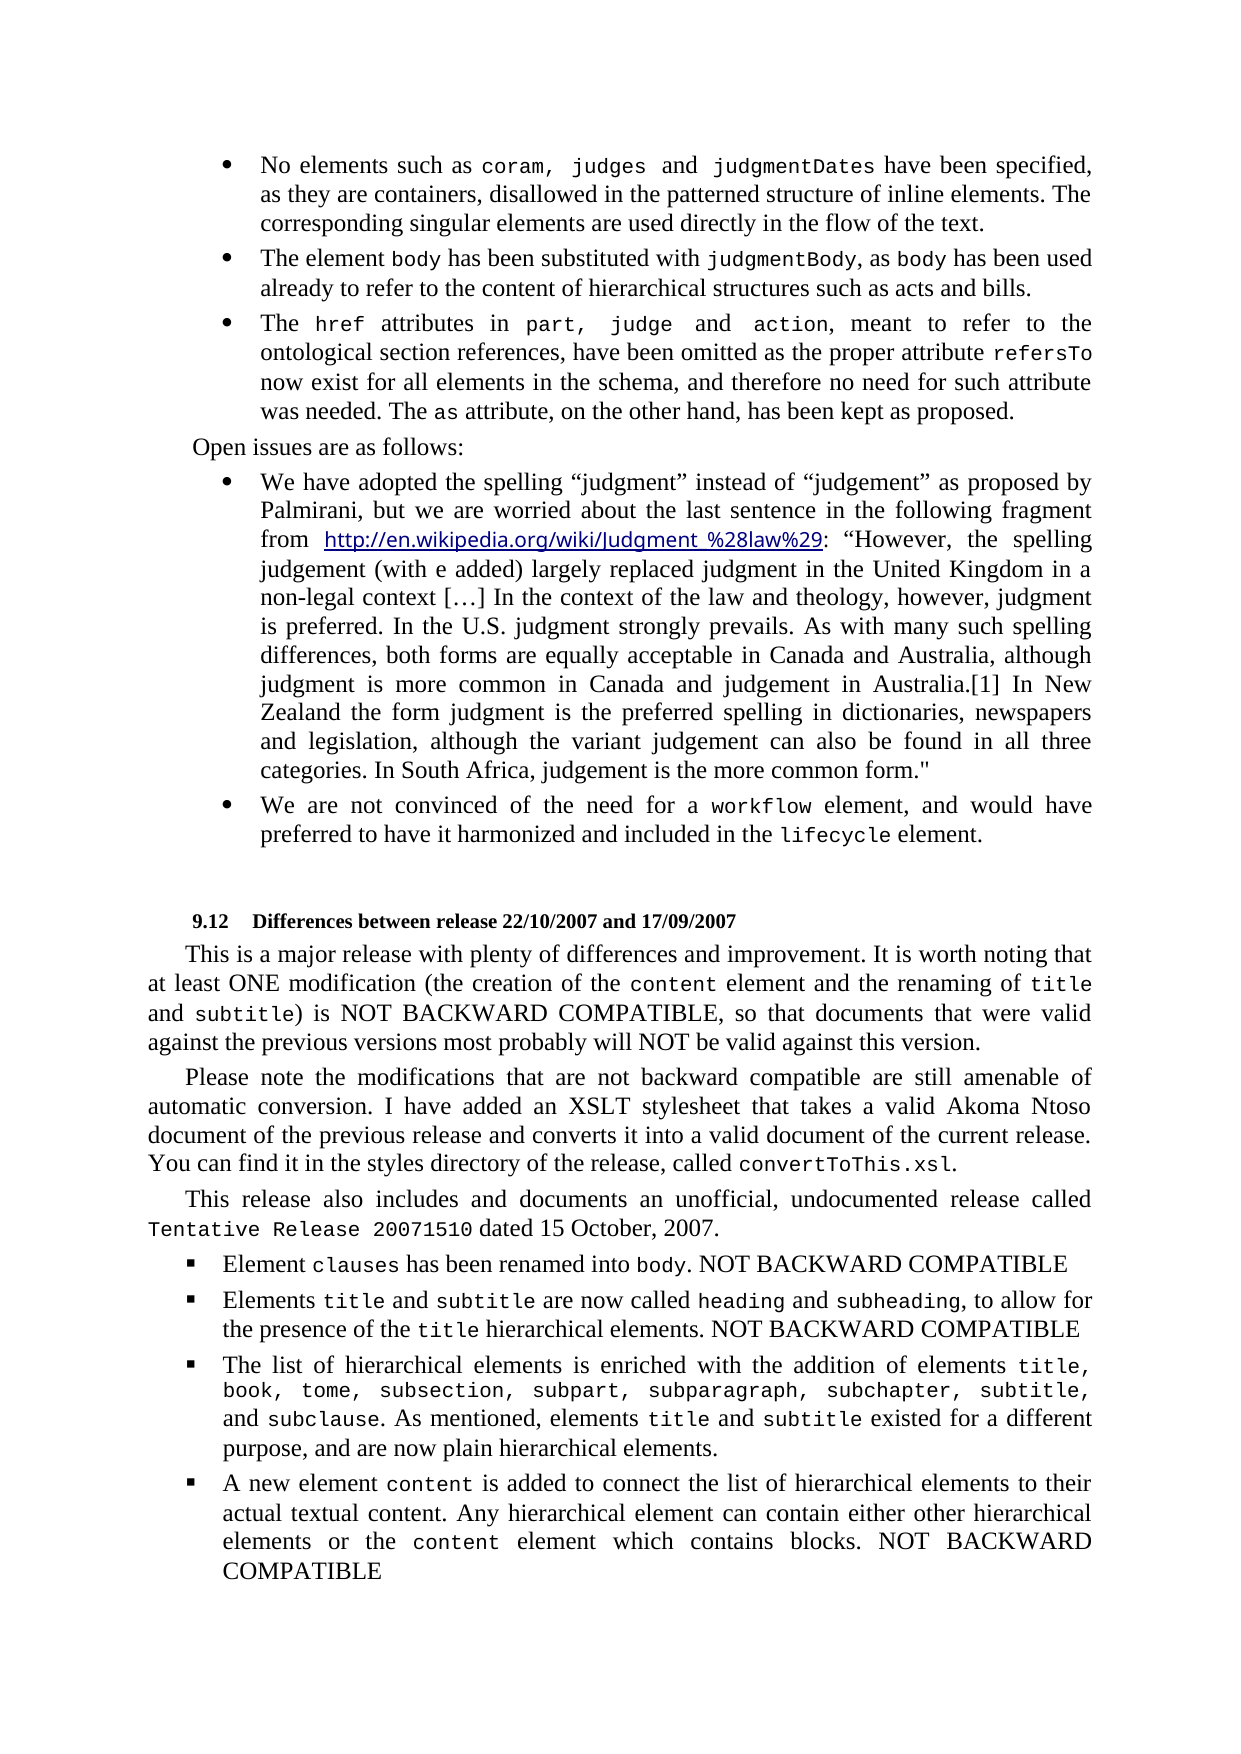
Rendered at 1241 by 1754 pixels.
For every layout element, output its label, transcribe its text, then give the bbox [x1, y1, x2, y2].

text This release also includes and documents an unofficial, undocumented release called Tentative Release 20071510 dated 15 October, 2007. [148, 1184, 1092, 1243]
list The href attributes in part, judge and action, meant to refer to the ontological section references, have been omitted as the proper attribute refersTo now exist for all elements in the schema, and therefore no need for such attribute was needed. The as attribute, on the other hand, has been kept as proposed. [223, 308, 1092, 425]
list Elements title and subtitle are now called heading and subheading, to allow for the presence of the title hierarchical elements. NOT BACKWARD COMPATIBLE [185, 1285, 1092, 1344]
list We have adopted the spelling “judgment” instead of “judgement” as proposed by Palmirani, but we are worried about the last sentence in the following fragment from http://en.wikipedia.org/wiki/Judgment_%28law%29: “However, the spelling judgement (with e added) largely replaced judgment in the United Kingdom in a non-legal context […] In the context of the law and theology, however, judgment is preferred. In the U.S. judgment strongly prevails. As with many such spelling differences, both forms are equally acceptable in Canada and Australia, although judgment is more common in Canada and judgement in Australia.[1] In New Zealand the form judgment is the preferred spelling in dictionaries, newspapers and legislation, although the variant judgement can also be found in all three categories. In South Africa, judgement is the more common form." [223, 467, 1092, 784]
text Please note the modifications that are not backward compatible are still amenable of automatic conversion. I have added an XSLT stylesheet that takes a valid Akoma Ntoso document of the previous release and converts it into a valid document of the current release. You can find it in the styles directory of the release, called convertToThis.xsl. [148, 1062, 1092, 1178]
list No elements such as coram, judges and judgmentDates have been specified, as they are containers, disallowed in the patterned structure of inline elements. The corresponding singular elements are used directly in the flow of the text. [223, 150, 1092, 237]
subtitle Differences between release 22/10/2007 and 17/09/2007 [192, 909, 1092, 933]
list The element body has been substituted with judgmentBody, as body has been used already to refer to the content of hierarchical structures such as acts and bills. [223, 243, 1092, 302]
list The list of hierarchical elements is enriched with the addition of elements title, book, tome, subsection, subpart, subparagraph, subchapter, subtitle, and subclause. As mentioned, elements title and subtitle existed for a different purpose, and are now plain hierarchical elements. [185, 1350, 1092, 1462]
list We are not convinced of the need for a workflow element, and would have preferred to have it harmonized and included in the lifecycle element. [223, 790, 1092, 849]
list A new element content is added to connect the list of hierarchical elements to their actual textual content. Any hierarchical element can contain either other hierarchical elements or the content element which contains blocks. NOT BACKWARD COMPATIBLE [185, 1468, 1092, 1585]
list Element clauses has been renamed into body. NOT BACKWARD COMPATIBLE [185, 1249, 1092, 1278]
text This is a major release with plenty of differences and improvement. It is worth noting that at least ONE modification (the creation of the content element and the renaming of title and subtitle) is NOT BACKWARD COMPATIBLE, so that documents that were valid against the previous versions most probably will NOT be valid against this version. [148, 939, 1092, 1056]
text Open issues are as follows: [148, 432, 1092, 460]
